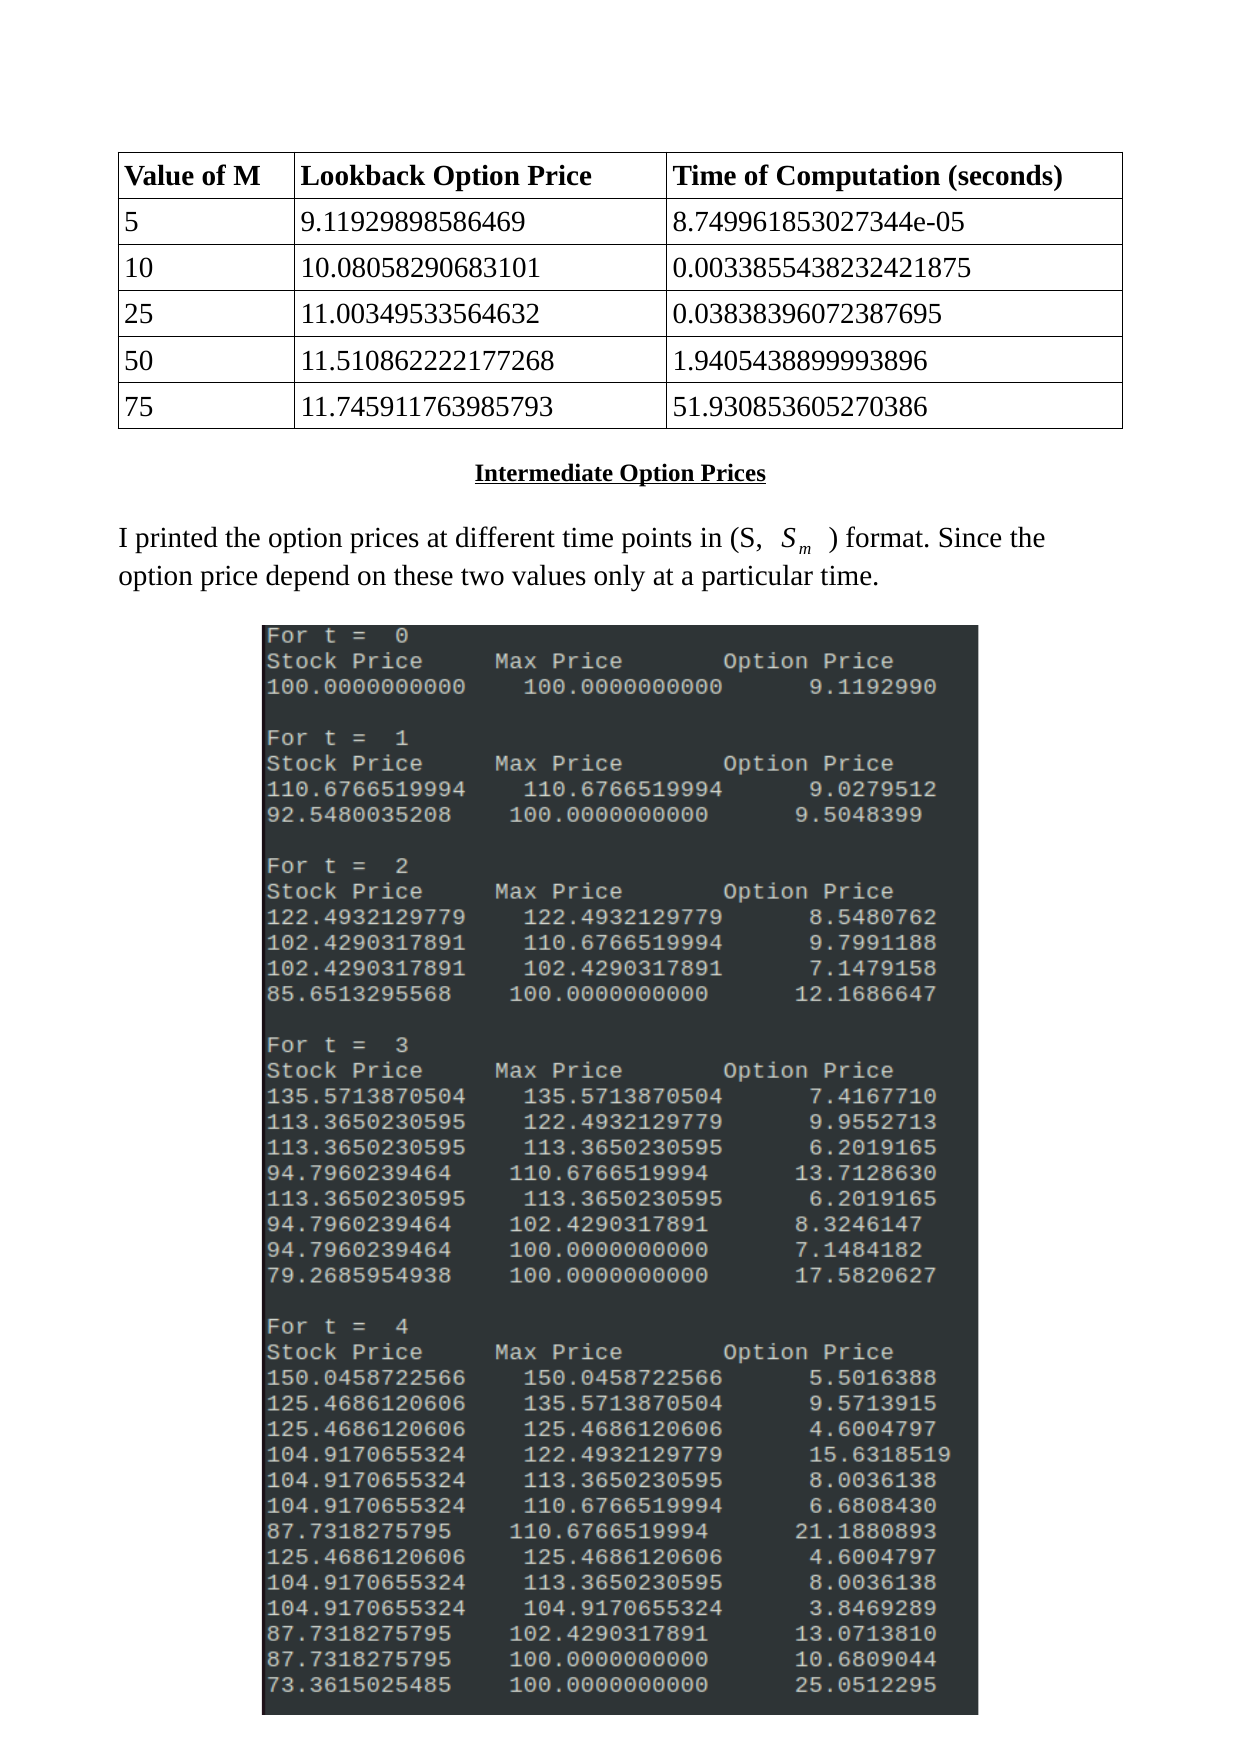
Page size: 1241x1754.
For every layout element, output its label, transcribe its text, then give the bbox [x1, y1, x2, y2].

table_header Value of M [119, 153, 294, 198]
table_cell 10.08058290683101 [295, 245, 666, 290]
table_cell 75 [119, 383, 294, 428]
table_cell 11.00349533564632 [295, 291, 666, 336]
table_header Time of Computation (seconds) [667, 153, 1122, 198]
picture [261, 625, 979, 1715]
table_cell 8.749961853027344e-05 [667, 199, 1122, 244]
table_cell 0.0033855438232421875 [667, 245, 1122, 290]
table_cell 51.930853605270386 [667, 383, 1122, 428]
table_cell 10 [119, 245, 294, 290]
table_cell 9.11929898586469 [295, 199, 666, 244]
text I printed the option prices at different time points in (S,) format. Since the option price depend on these two values only at a particular time. [118, 520, 1122, 591]
table_cell 11.745911763985793 [295, 383, 666, 428]
table_cell 0.03838396072387695 [667, 291, 1122, 336]
table_cell 5 [119, 199, 294, 244]
table_cell 1.9405438899993896 [667, 337, 1122, 382]
table_header Lookback Option Price [295, 153, 666, 198]
table_cell 50 [119, 337, 294, 382]
table_cell 25 [119, 291, 294, 336]
table_cell 11.510862222177268 [295, 337, 666, 382]
text Intermediate Option Prices [118, 458, 1122, 486]
